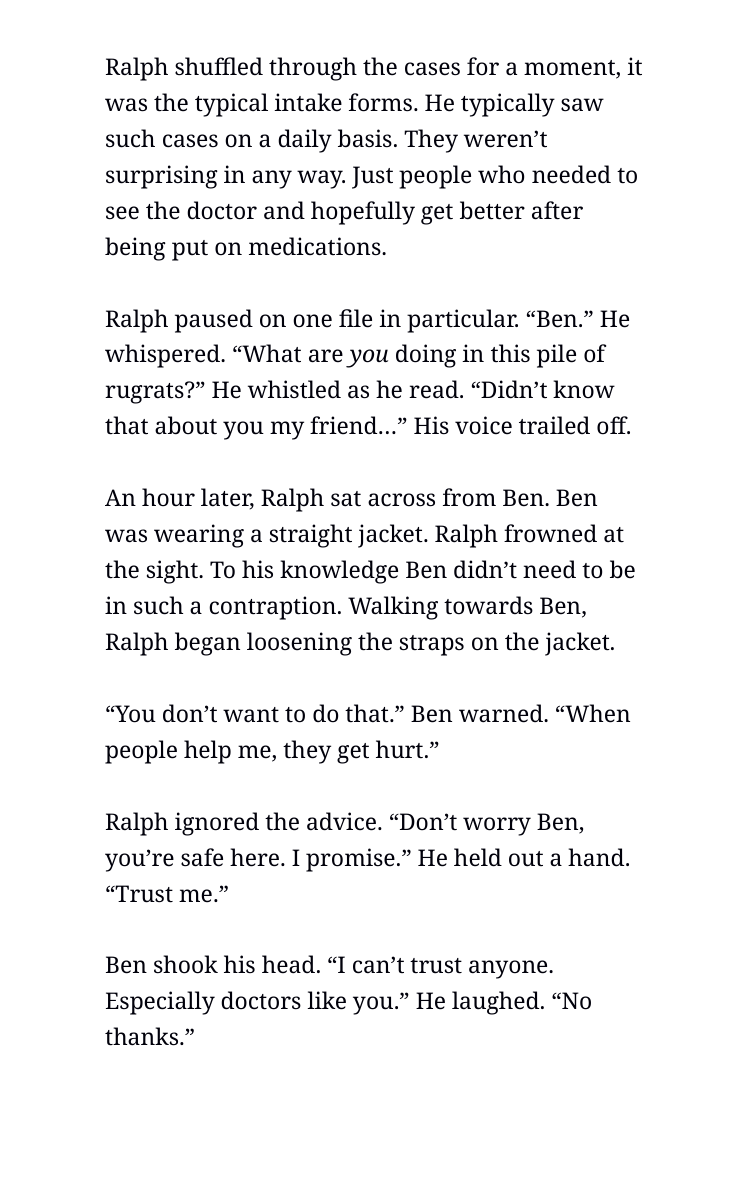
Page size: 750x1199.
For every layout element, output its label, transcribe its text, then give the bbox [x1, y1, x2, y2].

text Ralph paused on one file in particular. “Ben.” He whispered. “What are you doing in this pile of rugrats?” He whistled as he read. “Didn’t know that about you my friend…” His voice trailed off. [105, 302, 645, 442]
text Ralph ignored the advice. “Don’t worry Ben, you’re safe here. I promise.” He held out a hand. “Trust me.” [105, 806, 645, 909]
text Ben shook his head. “I can’t trust anyone. Especially doctors like you.” He laughed. “No thanks.” [105, 949, 645, 1052]
text Ralph shuffled through the cases for a moment, it was the typical intake forms. He typically saw such cases on a daily basis. They weren’t surprising in any way. Just people who needed to see the doctor and hopefully get better after being put on medications. [105, 51, 645, 262]
text An hour later, Ralph sat across from Ben. Ben was wearing a straight jacket. Ralph frowned at the sight. To his knowledge Ben didn’t need to be in such a contraption. Walking towards Ben, Ralph began loosening the straps on the jacket. [105, 482, 645, 657]
text “You don’t want to do that.” Ben warned. “When people help me, they get hurt.” [105, 698, 645, 765]
